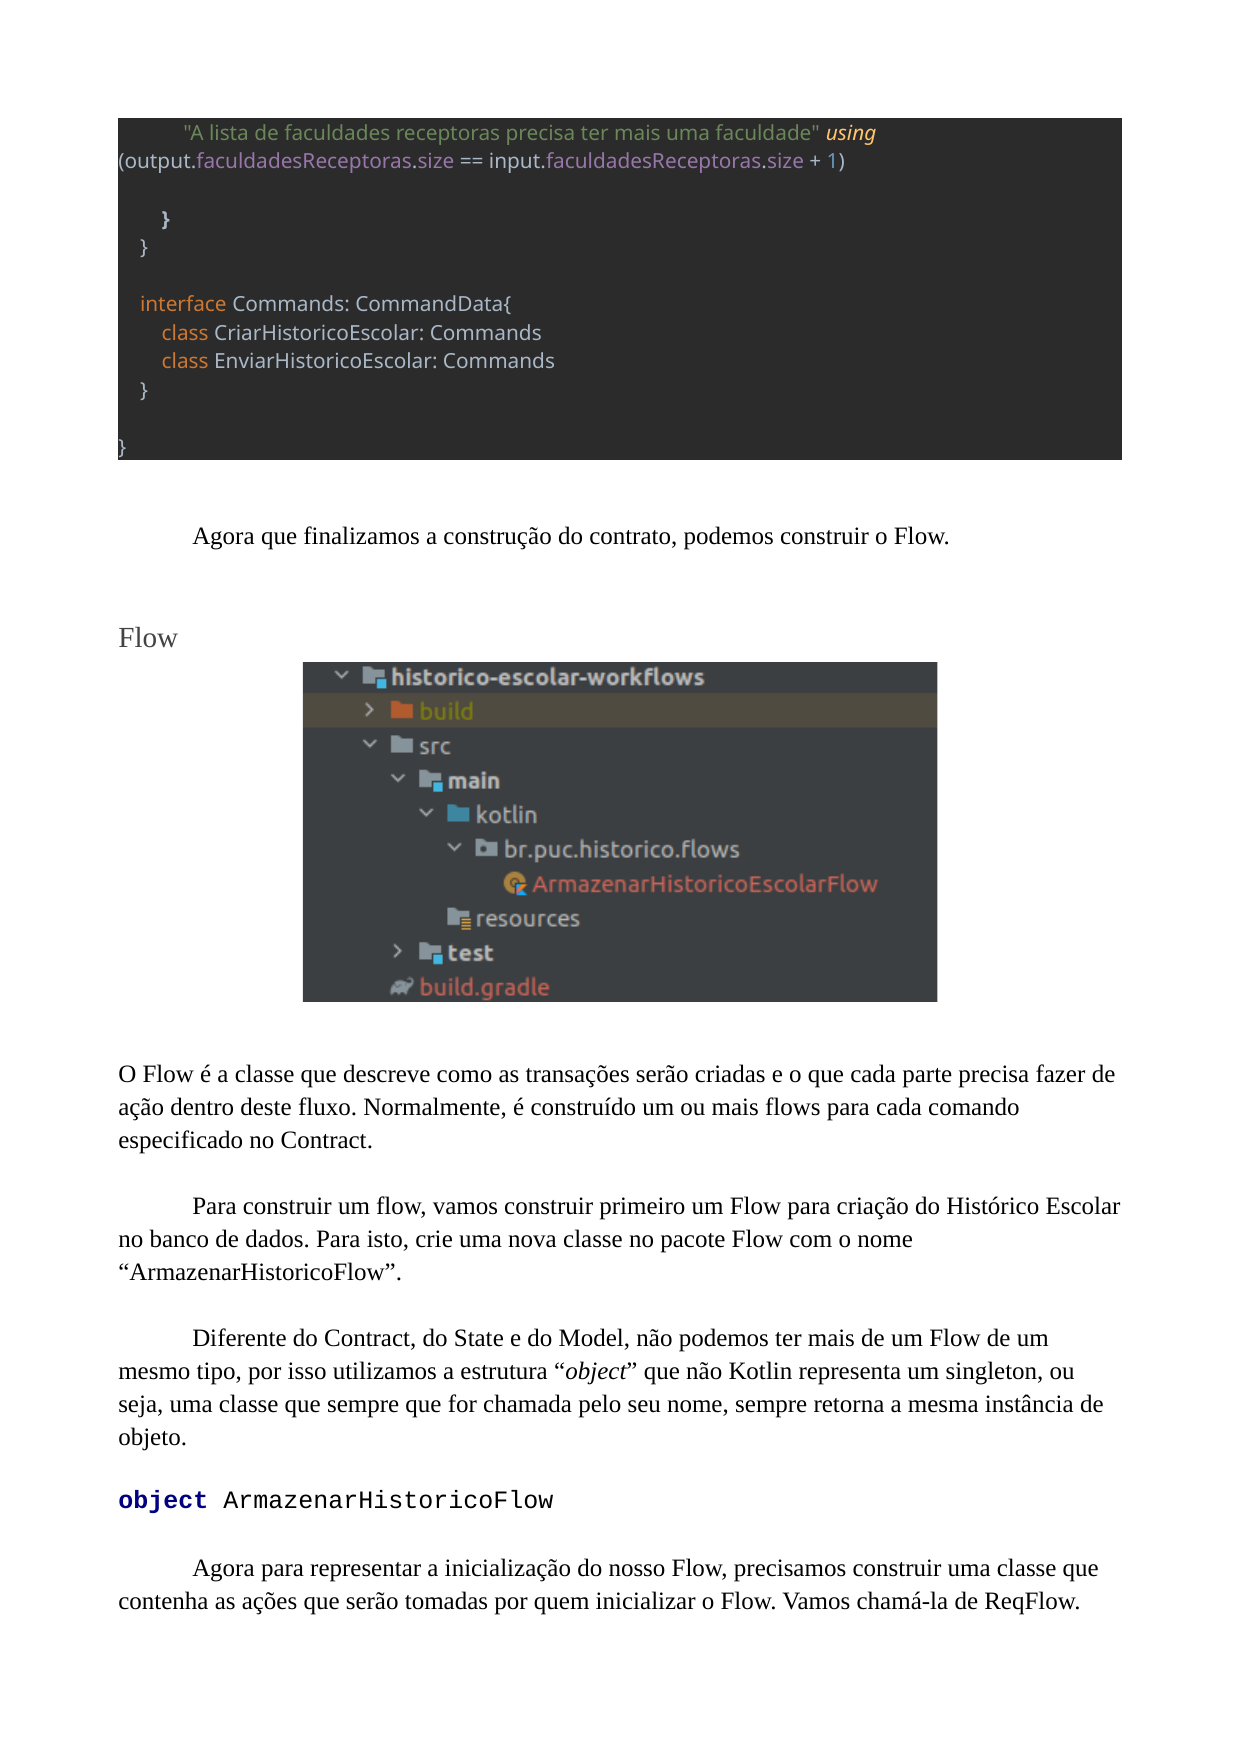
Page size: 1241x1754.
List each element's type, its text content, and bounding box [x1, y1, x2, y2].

text O Flow é a classe que descreve como as transações serão criadas e o que cada parte precisa fazer de ação dentro deste fluxo. Normalmente, é construído um ou mais flows para cada comando especificado no Contract. [118, 1059, 1122, 1153]
text Para construir um flow, vamos construir primeiro um Flow para criação do Histórico Escolar no banco de dados. Para isto, crie uma nova classe no pacote Flow com o nome “ArmazenarHistoricoFlow”. [118, 1191, 1122, 1286]
text Diferente do Contract, do State e do Model, não podemos ter mais de um Flow de um mesmo tipo, por isso utilizamos a estrutura “object” que não Kotlin representa um singleton, ou seja, uma classe que sempre que for chamada pelo seu nome, sempre retorna a mesma instância de objeto. [118, 1323, 1122, 1451]
text object ArmazenarHistoricoFlow [118, 1488, 1122, 1516]
text Agora para representar a inicialização do nosso Flow, precisamos construir uma classe que contenha as ações que serão tomadas por quem inicializar o Flow. Vamos chamá-la de ReqFlow. [118, 1553, 1122, 1615]
text Agora que finalizamos a construção do contrato, podemos construir o Flow. [118, 521, 1122, 550]
subtitle Flow [118, 621, 1122, 654]
text "A lista de faculdades receptoras precisa ter mais uma faculdade" using (output.faculdadesReceptoras.size == input.faculdadesReceptoras.size + 1) } } interface Commands: CommandData{ class CriarHistoricoEscolar: Commands class EnviarHistoricoEscolar: Commands } } [118, 118, 1122, 460]
